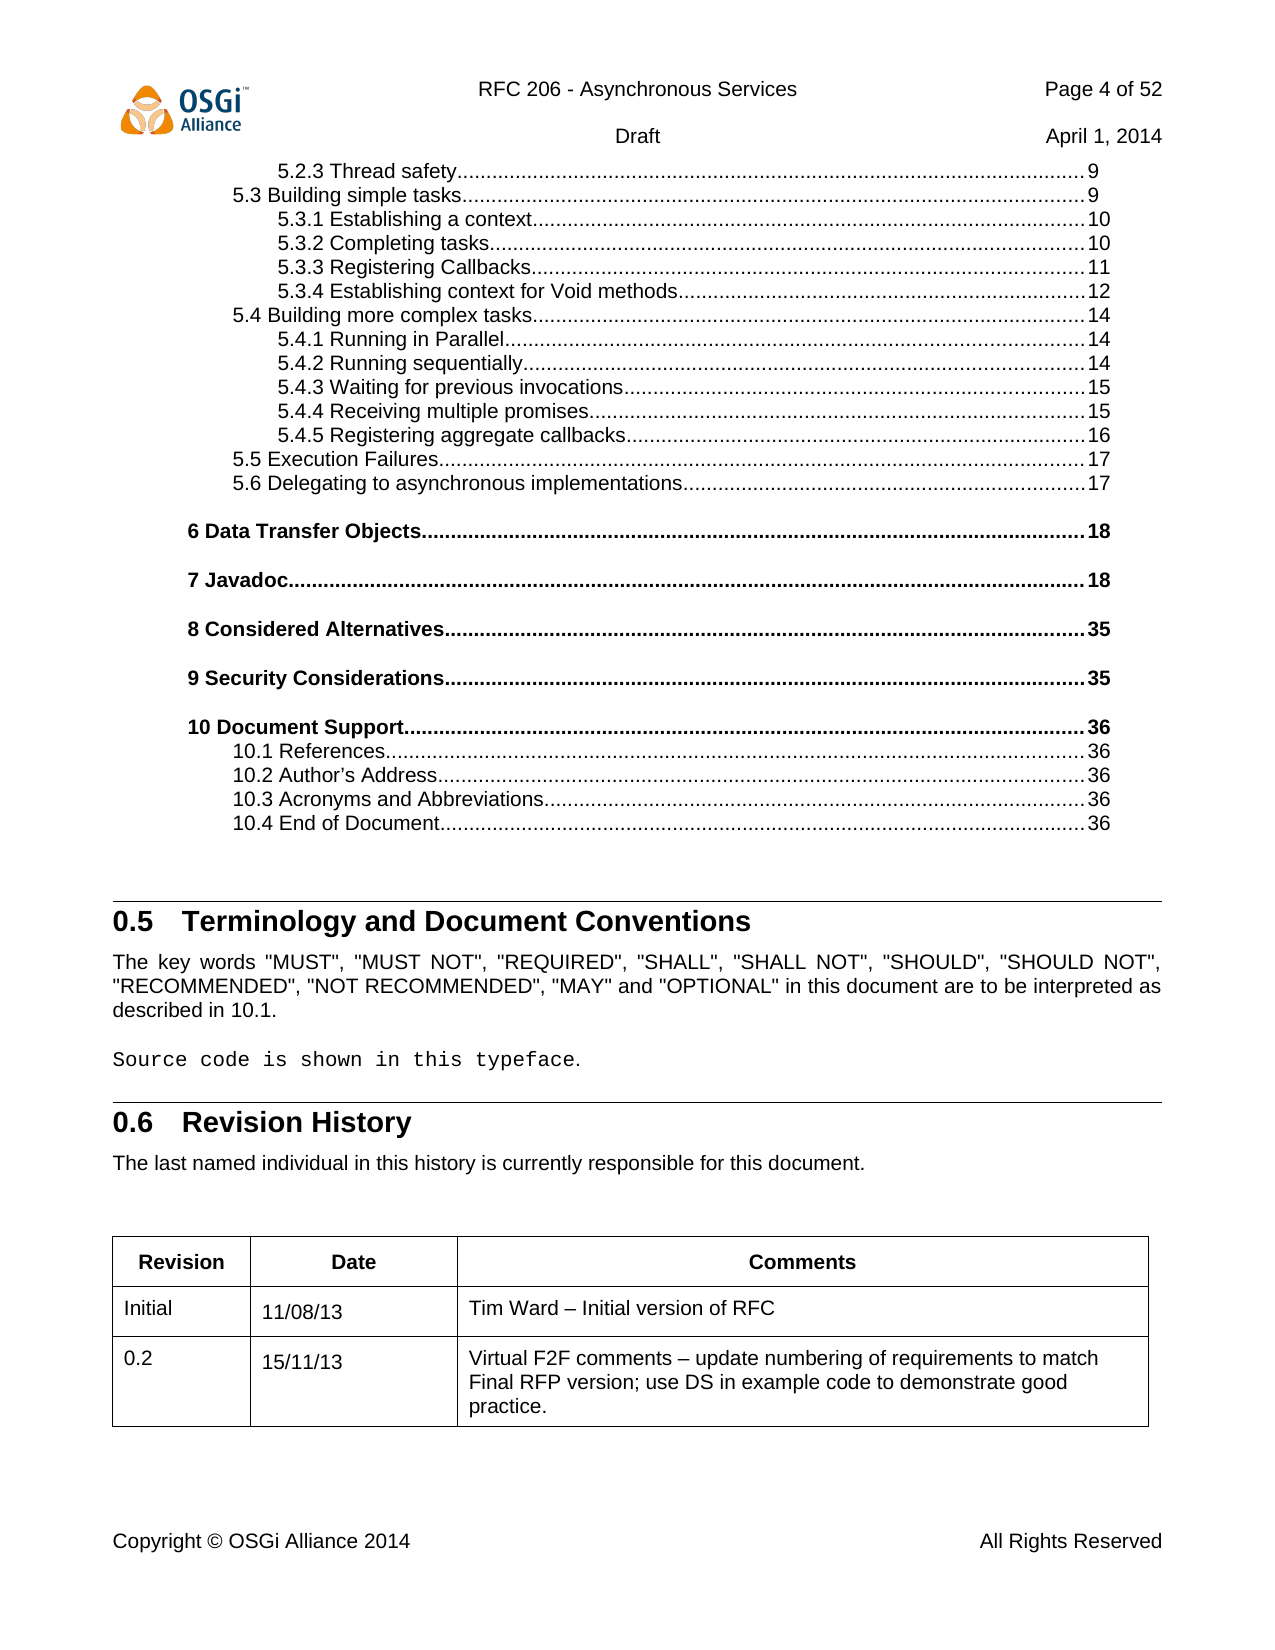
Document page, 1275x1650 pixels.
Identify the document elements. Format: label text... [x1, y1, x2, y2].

table_cell Initial [113, 1287, 250, 1336]
text 5.6 Delegating to asynchronous implementations 17 [232, 470, 1162, 494]
text 5.3.4 Establishing context for Void methods 12 [277, 279, 1162, 303]
table_cell 15/11/13 [251, 1337, 457, 1426]
table_cell Virtual F2F comments – update numbering of requirements to match Final RFP version; use DS in example code to demonstrate good practice. [458, 1337, 1148, 1426]
text 5.4.5 Registering aggregate callbacks 16 [277, 422, 1162, 446]
text The key words "MUST", "MUST NOT", "REQUIRED", "SHALL", "SHALL NOT", "SHOULD", "SHOULD NOT", "RECOMMENDED", "NOT RECOMMENDED", "MAY" and "OPTIONAL" in this document are to be interpreted as described in 1. [112, 950, 1162, 1022]
table_header Date [251, 1237, 457, 1286]
text 7 Javadoc 18 [187, 568, 1162, 592]
text 8 Considered Alternatives 35 [187, 617, 1162, 641]
table_header Revision [113, 1237, 250, 1286]
text 5.3.3 Registering Callbacks 11 [277, 255, 1162, 279]
subtitle Revision History [112, 1103, 1162, 1138]
text 5.3 Building simple tasks 9 [232, 183, 1162, 207]
text 6 Data Transfer Objects 18 [187, 519, 1162, 543]
text 10.2 Author’s Address 36 [232, 763, 1162, 787]
subtitle Terminology and Document Conventions [112, 902, 1162, 937]
text 5.3.1 Establishing a context 10 [277, 207, 1162, 231]
text 5.4.2 Running sequentially 14 [277, 351, 1162, 374]
text 5.2.3 Thread safety 9 [277, 159, 1162, 183]
text 9 Security Considerations 35 [187, 666, 1162, 690]
text 5.4.4 Receiving multiple promises 15 [277, 398, 1162, 422]
text 5.3.2 Completing tasks 10 [277, 231, 1162, 255]
table_cell 0.2 [113, 1337, 250, 1426]
text 10.4 End of Document 36 [232, 811, 1162, 835]
table_cell 08/11/13 [251, 1287, 457, 1336]
text 10.1 References 36 [232, 739, 1162, 763]
text 10.3 Acronyms and Abbreviations 36 [232, 787, 1162, 811]
text 5.4.3 Waiting for previous invocations 15 [277, 374, 1162, 398]
table_cell Tim Ward – Initial version of RFC [458, 1287, 1148, 1336]
text The last named individual in this history is currently responsible for this document. [112, 1151, 1162, 1175]
picture [113, 78, 257, 142]
text 5.5 Execution Failures 17 [232, 446, 1162, 470]
table_header Comments [458, 1237, 1148, 1286]
text 10 Document Support 36 [187, 715, 1162, 739]
text 5.4.1 Running in Parallel 14 [277, 327, 1162, 351]
text 5.4 Building more complex tasks 14 [232, 303, 1162, 327]
text Source code is shown in this typeface. [112, 1047, 1162, 1072]
